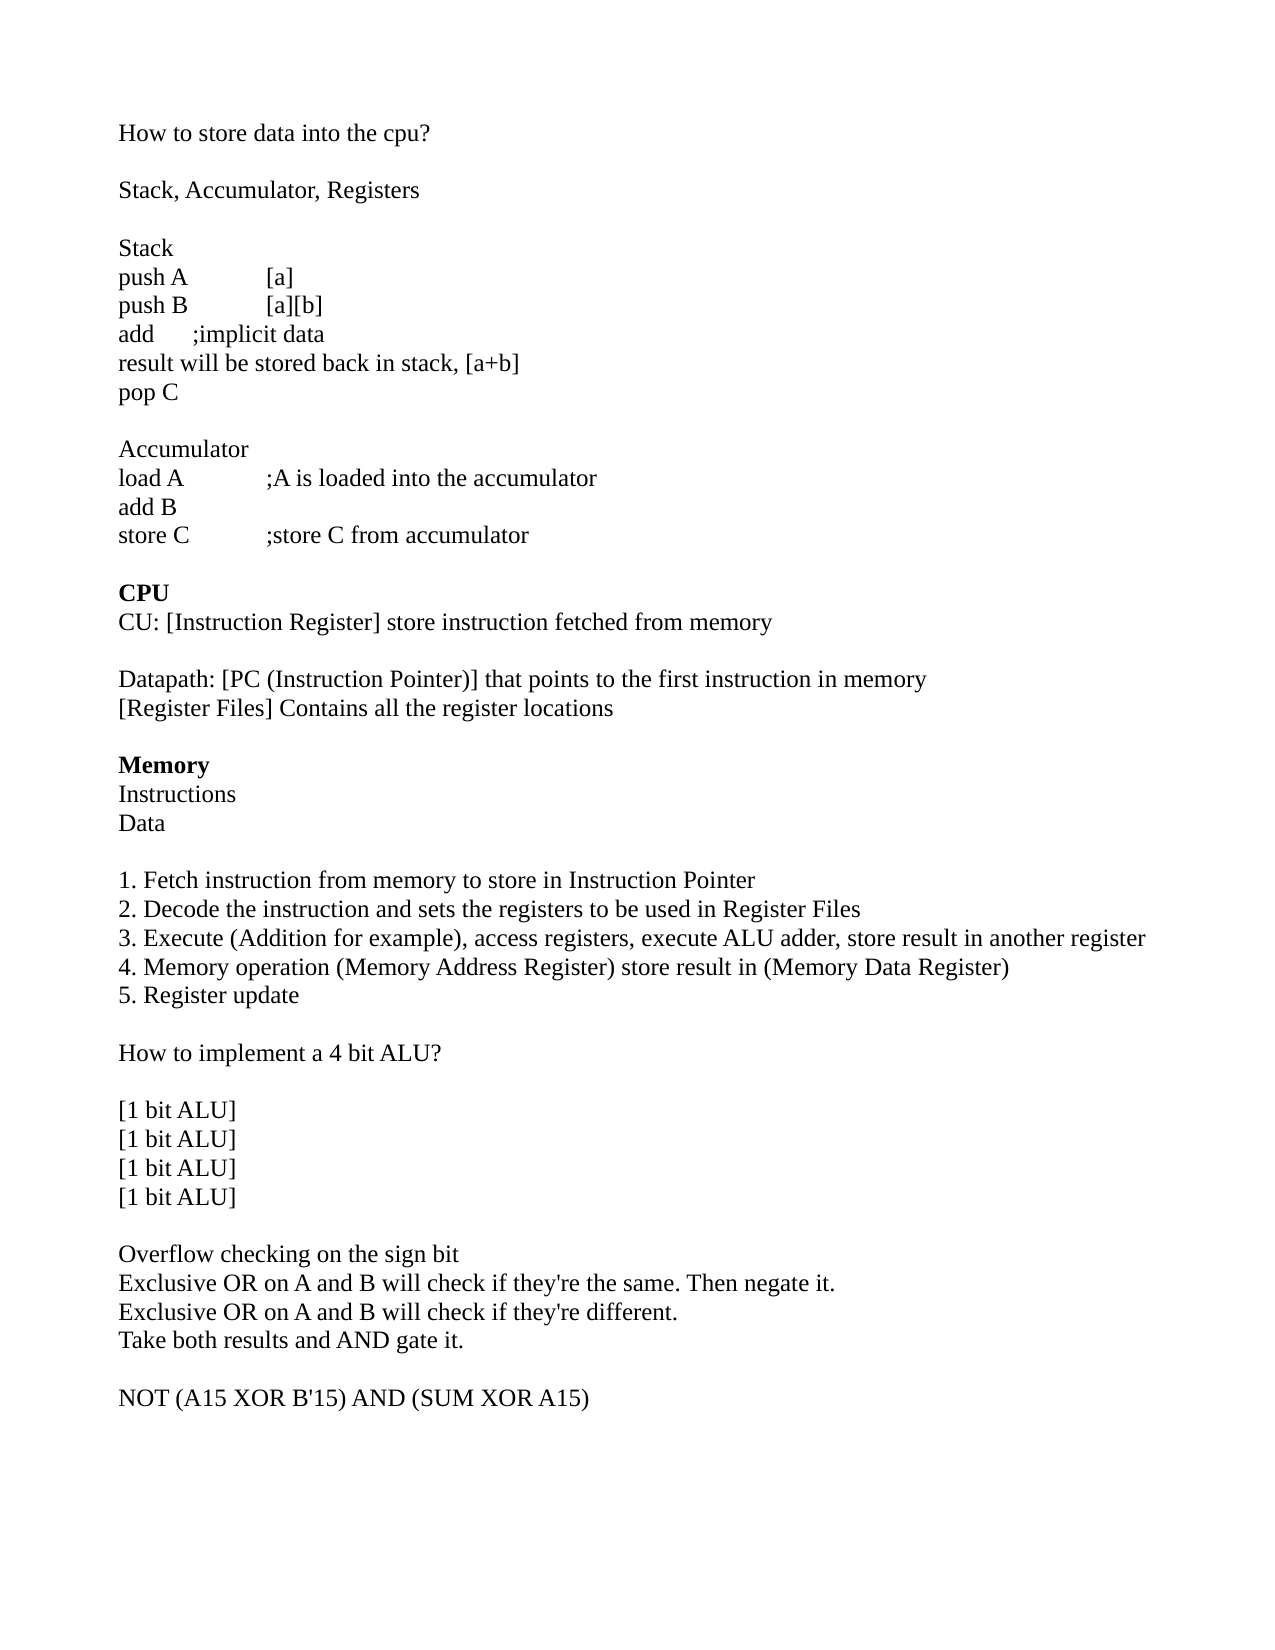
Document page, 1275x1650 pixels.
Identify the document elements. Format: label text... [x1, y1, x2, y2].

text Exclusive OR on A and B will check if they're different. [118, 1297, 1157, 1326]
text How to store data into the cpu? [118, 118, 1157, 147]
text result will be stored back in stack, [a+b] [118, 348, 1157, 377]
text add B [118, 492, 1157, 521]
text NOT (A15 XOR B'15) AND (SUM XOR A15) [118, 1383, 1157, 1412]
text Datapath: [PC (Instruction Pointer)] that points to the first instruction in memory [118, 664, 1157, 693]
text add ;implicit data [118, 319, 1157, 348]
text Instructions [118, 779, 1157, 808]
text 2. Decode the instruction and sets the registers to be used in Register Files [118, 894, 1157, 923]
text CU: [Instruction Register] store instruction fetched from memory [118, 607, 1157, 636]
text [1 bit ALU] [118, 1153, 1157, 1182]
text push B [a][b] [118, 291, 1157, 319]
text 4. Memory operation (Memory Address Register) store result in (Memory Data Register) [118, 952, 1157, 981]
text pop C [118, 377, 1157, 406]
text Exclusive OR on A and B will check if they're the same. Then negate it. [118, 1268, 1157, 1297]
text Memory [118, 751, 1157, 779]
text CPU [118, 578, 1157, 607]
text How to implement a 4 bit ALU? [118, 1038, 1157, 1067]
text [1 bit ALU] [118, 1182, 1157, 1211]
text Overflow checking on the sign bit [118, 1239, 1157, 1268]
text 1. Fetch instruction from memory to store in Instruction Pointer [118, 866, 1157, 894]
text load A ;A is loaded into the accumulator [118, 463, 1157, 492]
text Data [118, 808, 1157, 837]
text Stack, Accumulator, Registers [118, 176, 1157, 204]
text Take both results and AND gate it. [118, 1326, 1157, 1354]
text [1 bit ALU] [118, 1124, 1157, 1153]
text store C ;store C from accumulator [118, 521, 1157, 549]
text [1 bit ALU] [118, 1096, 1157, 1124]
text push A [a] [118, 262, 1157, 291]
text Stack [118, 233, 1157, 262]
text 3. Execute (Addition for example), access registers, execute ALU adder, store result in another register [118, 923, 1157, 952]
text [Register Files] Contains all the register locations [118, 693, 1157, 722]
text Accumulator [118, 434, 1157, 463]
text 5. Register update [118, 981, 1157, 1009]
